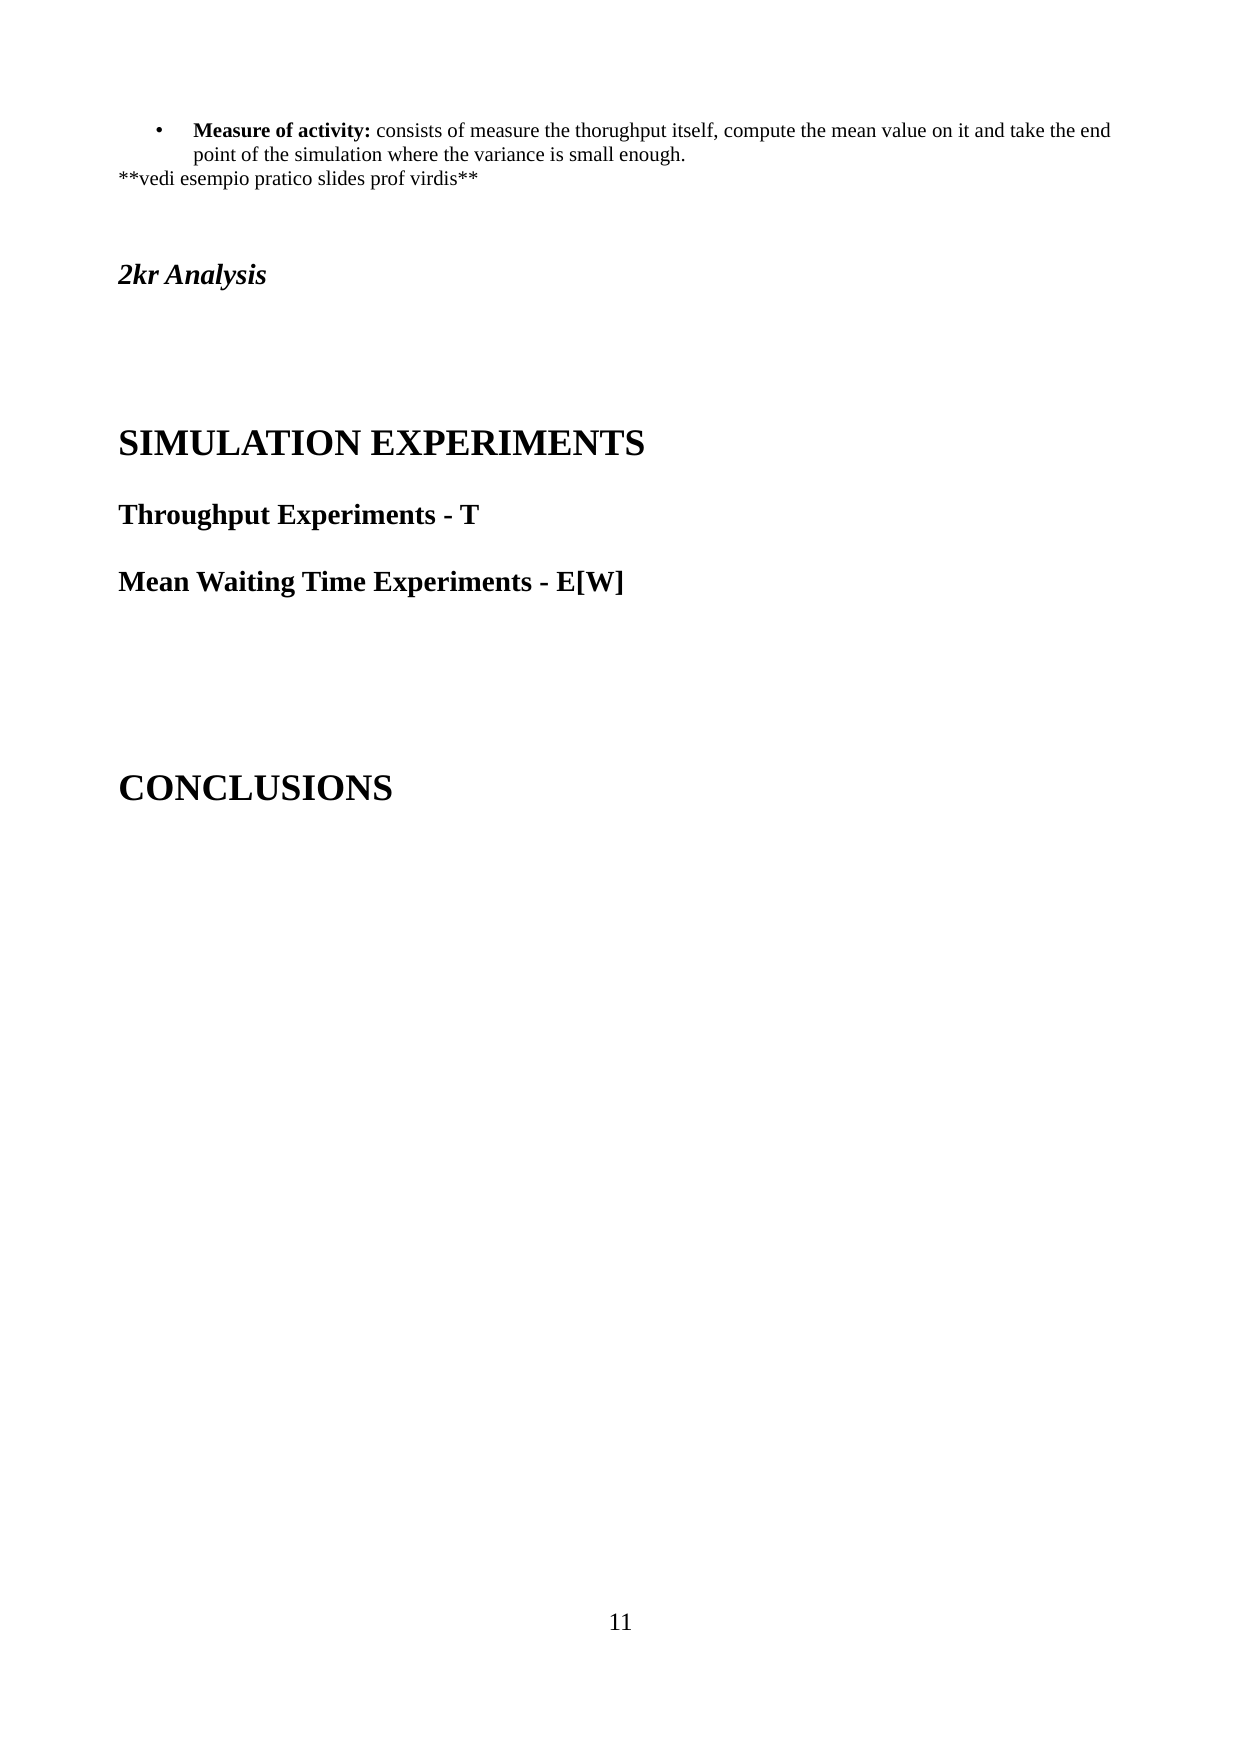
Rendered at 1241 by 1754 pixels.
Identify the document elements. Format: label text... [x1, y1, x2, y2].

text CONCLUSIONS [118, 765, 1122, 808]
text Throughput Experiments - T [118, 497, 1122, 531]
list Measure of activity: consists of measure the thorughput itself, compute the mean value on it and take the end point of the simulation where the variance is small enough. [156, 118, 1122, 166]
text Mean Waiting Time Experiments - E[W] [118, 564, 1122, 598]
text **vedi esempio pratico slides prof virdis** [118, 166, 1122, 190]
text 2kr Analysis [118, 257, 1122, 291]
text SIMULATION EXPERIMENTS [118, 420, 1122, 463]
